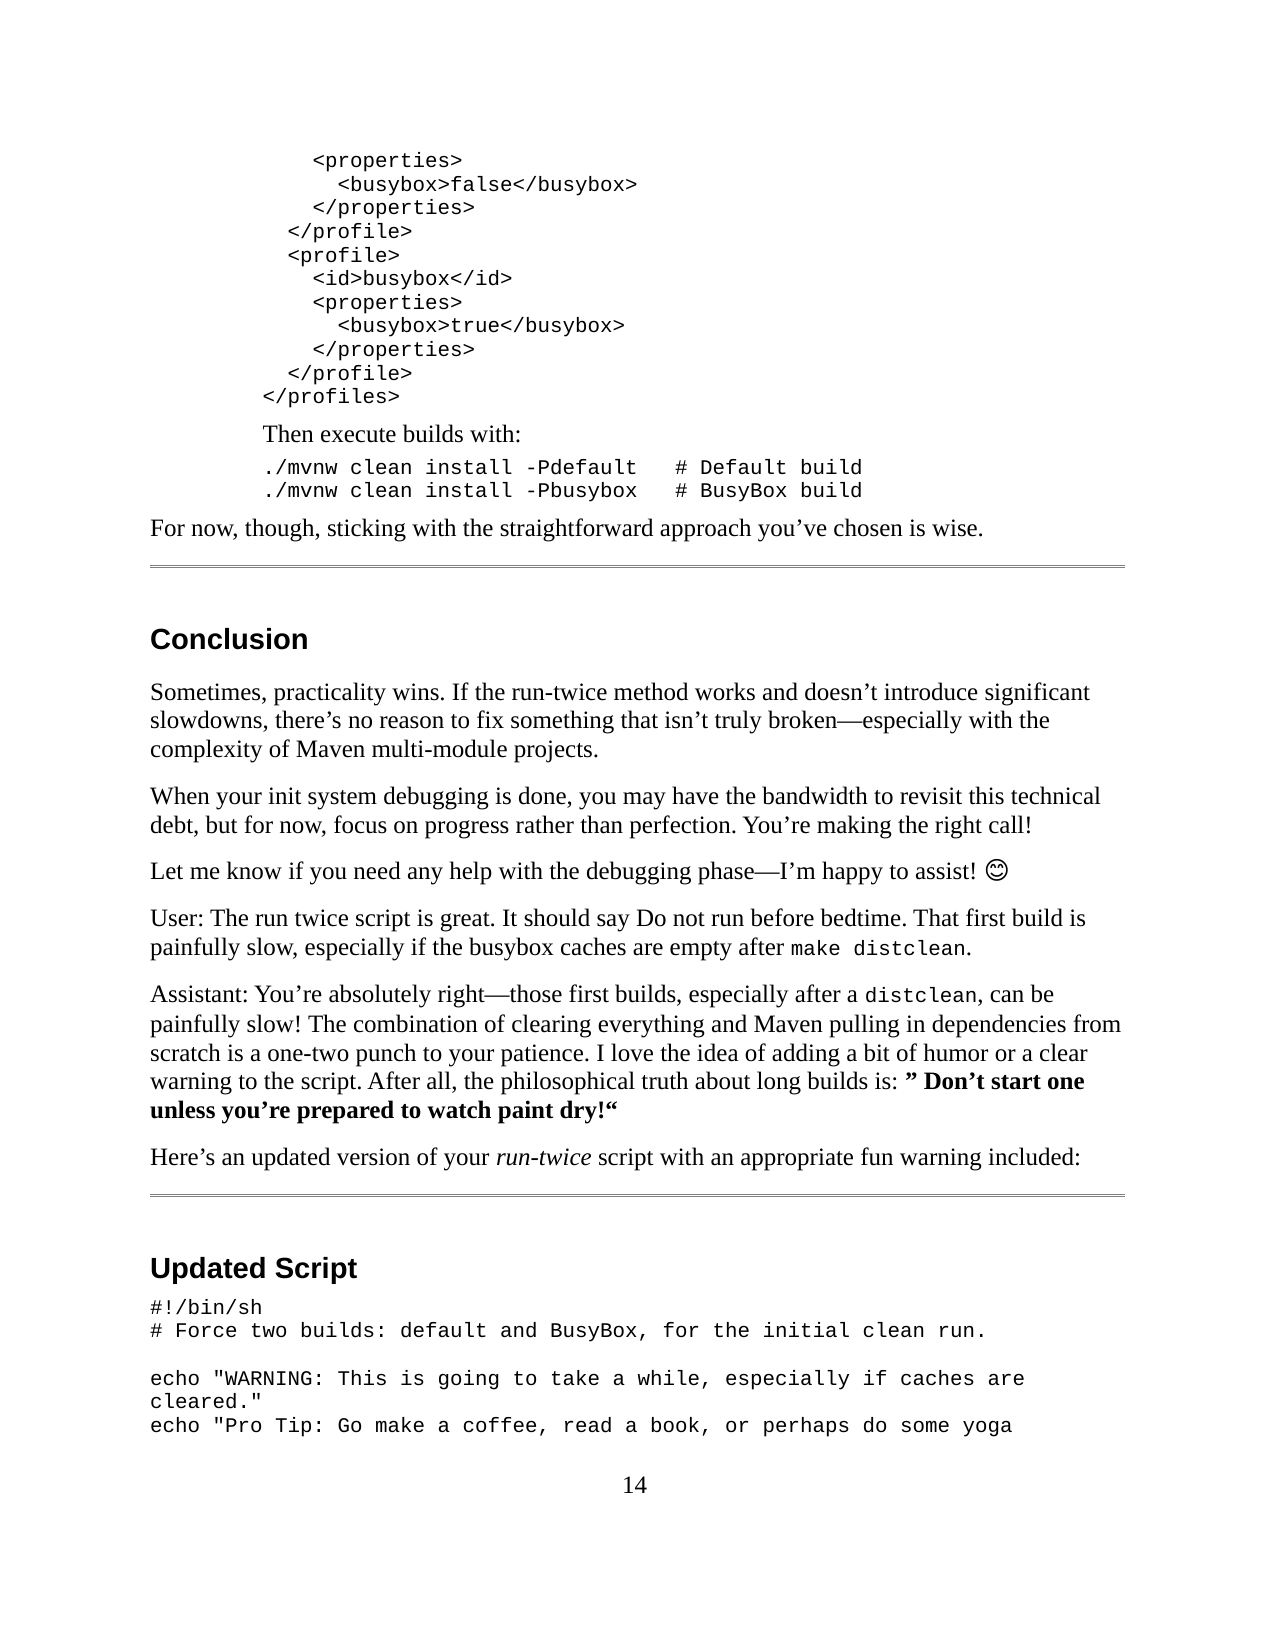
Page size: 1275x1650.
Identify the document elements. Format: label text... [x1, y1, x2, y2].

list </profile> [225, 363, 1125, 386]
list <properties> [225, 292, 1125, 316]
list </properties> [225, 339, 1125, 363]
list <profile> [225, 244, 1125, 268]
list </profiles> [225, 386, 1125, 410]
text echo "WARNING: This is going to take a while, especially if caches are cleared." [150, 1368, 1125, 1415]
text Sometimes, practicality wins. If the run-twice method works and doesn’t introduce significant slowdowns, there’s no reason to fix something that isn’t truly broken—especially with the complexity of Maven multi-module projects. [150, 677, 1125, 763]
list ./mvnw clean install -Pbusybox # BusyBox build [225, 480, 1125, 504]
list Then execute builds with: [225, 419, 1125, 448]
text When your init system debugging is done, you may have the bandwidth to revisit this technical debt, but for now, focus on progress rather than perfection. You’re making the right call! 🚀 [150, 781, 1125, 838]
text # Force two builds: default and BusyBox, for the initial clean run. [150, 1320, 1125, 1344]
subtitle Conclusion [150, 622, 1125, 655]
text Assistant: You’re absolutely right—those first builds, especially after a distclean, can be painfully slow! The combination of clearing everything and Maven pulling in dependencies from scratch is a one-two punch to your patience. I love the idea of adding a bit of humor or a clear warning to the script. After all, the philosophical truth about long builds is: ” Don’t start one unless you’re prepared to watch paint dry!“ [150, 979, 1125, 1124]
subtitle Updated Script [150, 1251, 1125, 1284]
text Let me know if you need any help with the debugging phase—I’m happy to assist! 😊 [150, 856, 1125, 885]
list <busybox>false</busybox> [225, 174, 1125, 197]
text Here’s an updated version of your run-twice script with an appropriate fun warning included: [150, 1142, 1125, 1171]
text echo "Pro Tip: Go make a coffee, read a book, or perhaps do some yoga [150, 1415, 1125, 1439]
list <busybox>true</busybox> [225, 316, 1125, 339]
list <id>busybox</id> [225, 268, 1125, 292]
list </properties> [225, 197, 1125, 221]
list ./mvnw clean install -Pdefault # Default build [225, 457, 1125, 480]
text For now, though, sticking with the straightforward approach you’ve chosen is wise. [150, 513, 1125, 542]
list <properties> [225, 150, 1125, 174]
text #!/bin/sh [150, 1297, 1125, 1320]
list </profile> [225, 221, 1125, 244]
text User: The run twice script is great. It should say Do not run before bedtime. That first build is painfully slow, especially if the busybox caches are empty after make distclean. [150, 903, 1125, 961]
